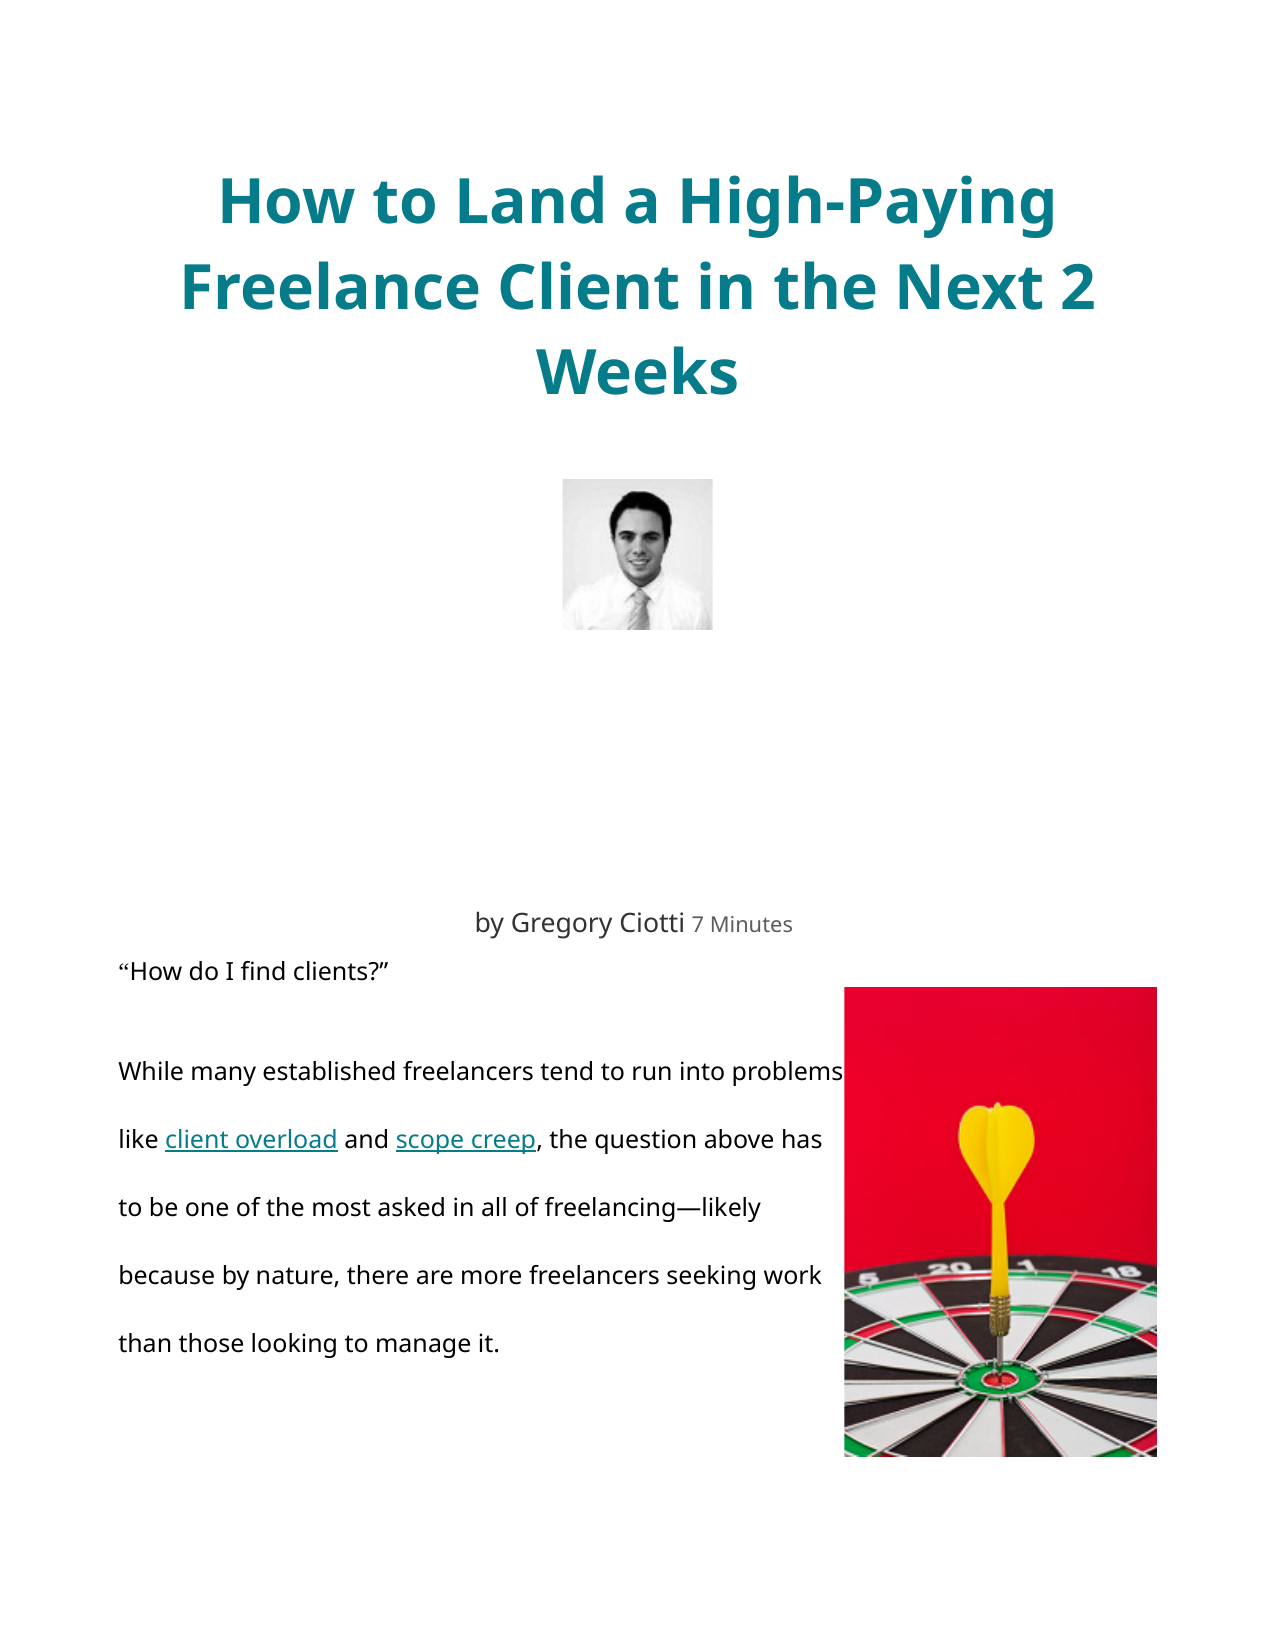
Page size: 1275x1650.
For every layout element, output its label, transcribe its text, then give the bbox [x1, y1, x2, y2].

picture [562, 479, 713, 630]
text While many established freelancers tend to run into problems like client overload and scope creep, the question above has to be one of the most asked in all of freelancing—likely because by nature, there are more freelancers seeking work than those looking to manage it. [118, 1053, 844, 1360]
subtitle How to Land a High-Paying Freelance Client in the Next 2 Weeks [118, 157, 1157, 412]
text by Gregory Ciotti 7 Minutes [118, 904, 1149, 941]
text “How do I find clients?” [118, 954, 1157, 988]
picture [844, 987, 1157, 1457]
